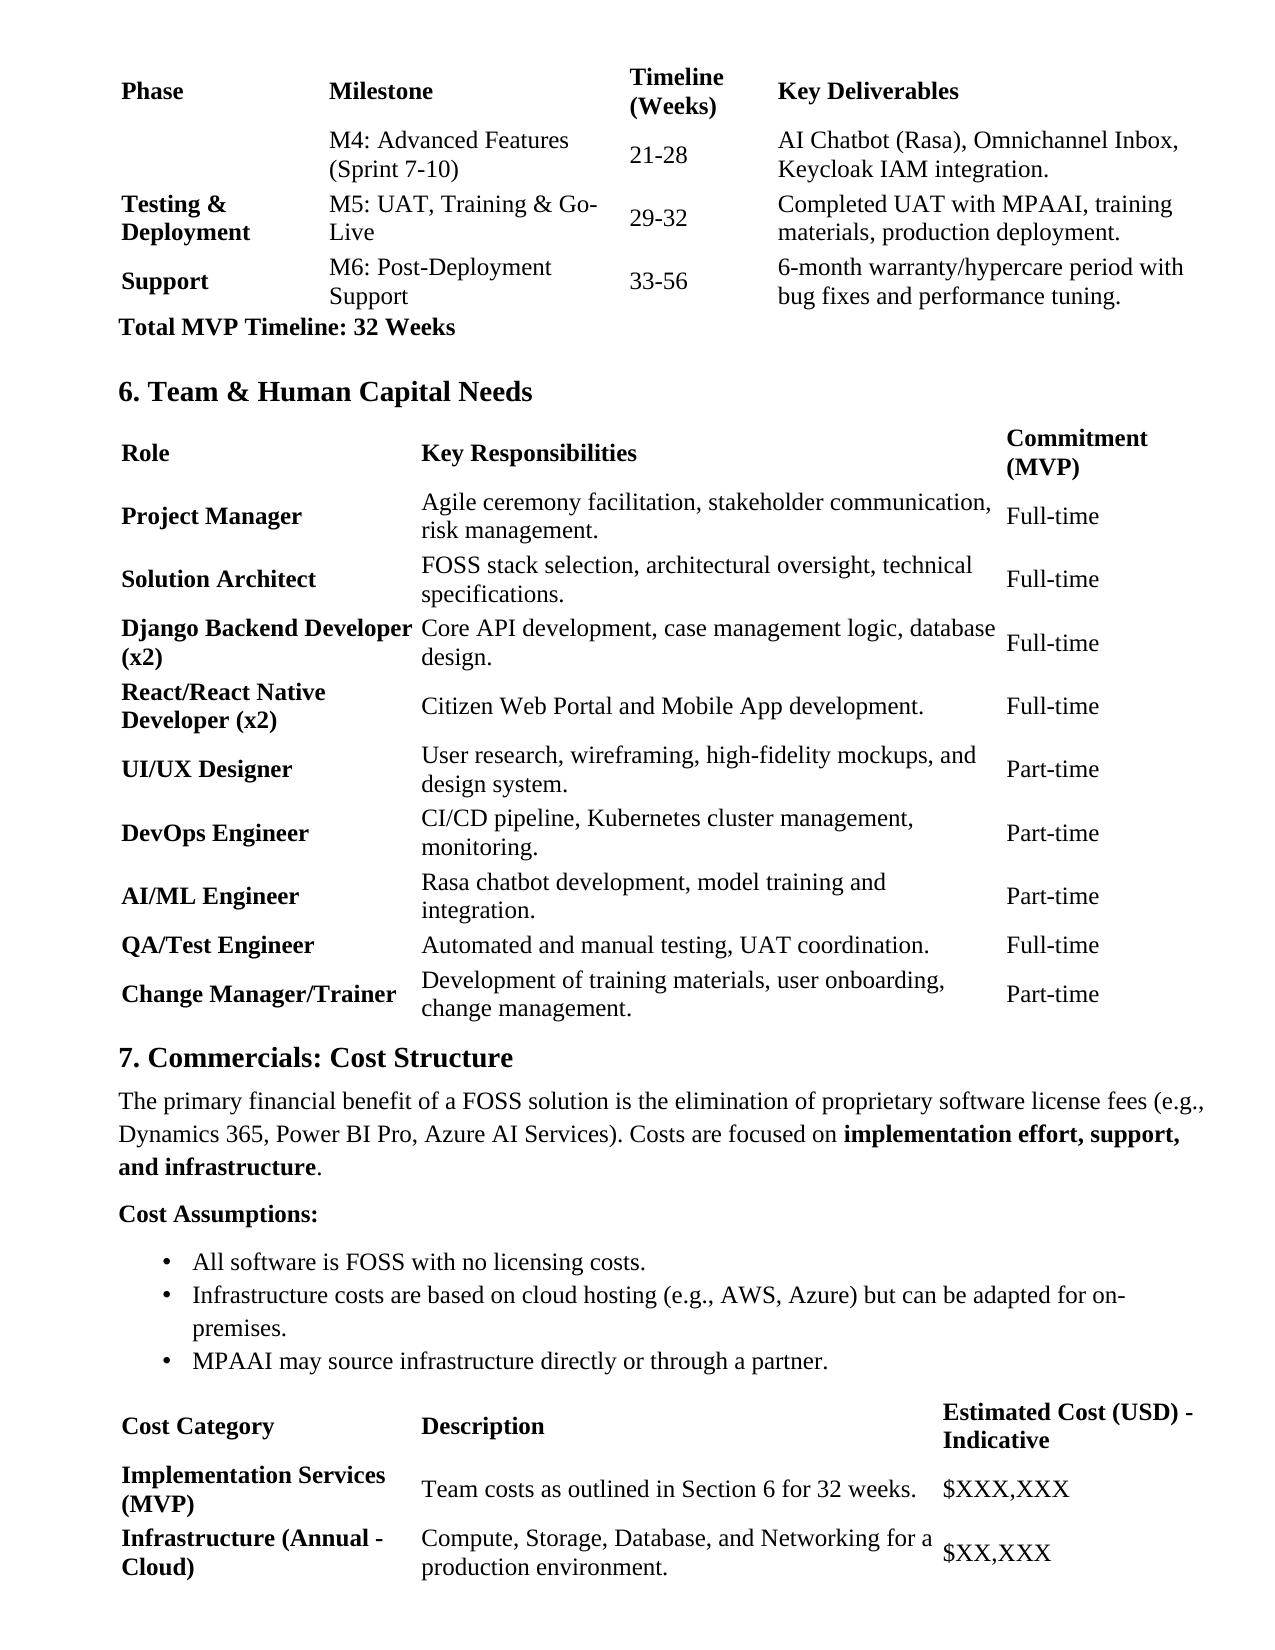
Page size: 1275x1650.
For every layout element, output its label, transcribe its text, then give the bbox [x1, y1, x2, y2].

list Infrastructure costs are based on cloud hosting (e.g., AWS, Azure) but can be adapted for on-premises. [162, 1280, 1216, 1342]
table_cell QA/Test Engineer [118, 927, 418, 962]
table_cell Core API development, case management logic, database design. [418, 611, 1003, 674]
table_cell Part-time [1003, 801, 1216, 864]
list All software is FOSS with no licensing costs. [162, 1247, 1216, 1276]
table_cell M4: Advanced Features (Sprint 7-10) [326, 123, 626, 186]
table_cell 6-month warranty/hypercare period with bug fixes and performance tuning. [775, 249, 1216, 312]
table_cell Django Backend Developer (x2) [118, 611, 418, 674]
table_cell Full-time [1003, 927, 1216, 962]
table_cell Development of training materials, user onboarding, change management. [418, 962, 1003, 1025]
table_cell FOSS stack selection, architectural oversight, technical specifications. [418, 547, 1003, 611]
text The primary financial benefit of a FOSS solution is the elimination of proprietary software license fees (e.g., Dynamics 365, Power BI Pro, Azure AI Services). Costs are focused on implementation effort, support, and infrastructure. [118, 1086, 1216, 1181]
table_cell AI Chatbot (Rasa), Omnichannel Inbox, Keycloak IAM integration. [775, 123, 1216, 186]
table_cell Implementation Services (MVP) [118, 1457, 418, 1520]
table_cell M6: Post-Deployment Support [326, 249, 626, 312]
table_header Description [418, 1394, 940, 1457]
table_cell Change Manager/Trainer [118, 962, 418, 1025]
table_cell 33-56 [626, 249, 775, 312]
subtitle 6. Team & Human Capital Needs [118, 374, 1216, 408]
text Total MVP Timeline: 32 Weeks [118, 312, 1216, 341]
table_cell Automated and manual testing, UAT coordination. [418, 927, 1003, 962]
table_cell Support [118, 249, 326, 312]
table_cell User research, wireframing, high-fidelity mockups, and design system. [418, 737, 1003, 801]
table_cell Full-time [1003, 547, 1216, 611]
table_cell 21-28 [626, 123, 775, 186]
table_cell $XX,XXX [940, 1520, 1216, 1584]
table_cell Testing & Deployment [118, 186, 326, 249]
table_header Estimated Cost (USD) - Indicative [940, 1394, 1216, 1457]
table_header Key Deliverables [775, 59, 1216, 122]
table_cell React/React Native Developer (x2) [118, 674, 418, 737]
table_cell Full-time [1003, 611, 1216, 674]
table_header Key Responsibilities [418, 421, 1003, 484]
table_cell AI/ML Engineer [118, 864, 418, 927]
table_cell Rasa chatbot development, model training and integration. [418, 864, 1003, 927]
table_cell Agile ceremony facilitation, stakeholder communication, risk management. [418, 484, 1003, 547]
table_header Role [118, 421, 418, 484]
subtitle 7. Commercials: Cost Structure [118, 1040, 1216, 1073]
table_header Commitment (MVP) [1003, 421, 1216, 484]
table_cell Full-time [1003, 674, 1216, 737]
table_cell Part-time [1003, 737, 1216, 801]
table_cell Part-time [1003, 864, 1216, 927]
table_cell Part-time [1003, 962, 1216, 1025]
table_cell Compute, Storage, Database, and Networking for a production environment. [418, 1520, 940, 1584]
table_cell UI/UX Designer [118, 737, 418, 801]
table_cell CI/CD pipeline, Kubernetes cluster management, monitoring. [418, 801, 1003, 864]
list MPAAI may source infrastructure directly or through a partner. [162, 1346, 1216, 1375]
table_header Cost Category [118, 1394, 418, 1457]
text Cost Assumptions: [118, 1199, 1216, 1228]
table_header Timeline (Weeks) [626, 59, 775, 122]
table_cell Solution Architect [118, 547, 418, 611]
table_cell Team costs as outlined in Section 6 for 32 weeks. [418, 1457, 940, 1520]
table_cell Citizen Web Portal and Mobile App development. [418, 674, 1003, 737]
table_cell M5: UAT, Training & Go-Live [326, 186, 626, 249]
table_cell 29-32 [626, 186, 775, 249]
table_cell $XXX,XXX [940, 1457, 1216, 1520]
table_cell DevOps Engineer [118, 801, 418, 864]
table_header Phase [118, 59, 326, 122]
table_cell Infrastructure (Annual - Cloud) [118, 1520, 418, 1584]
table_header Milestone [326, 59, 626, 122]
table_cell Full-time [1003, 484, 1216, 547]
table_cell Completed UAT with MPAAI, training materials, production deployment. [775, 186, 1216, 249]
table_cell Project Manager [118, 484, 418, 547]
table_cell [118, 123, 326, 186]
